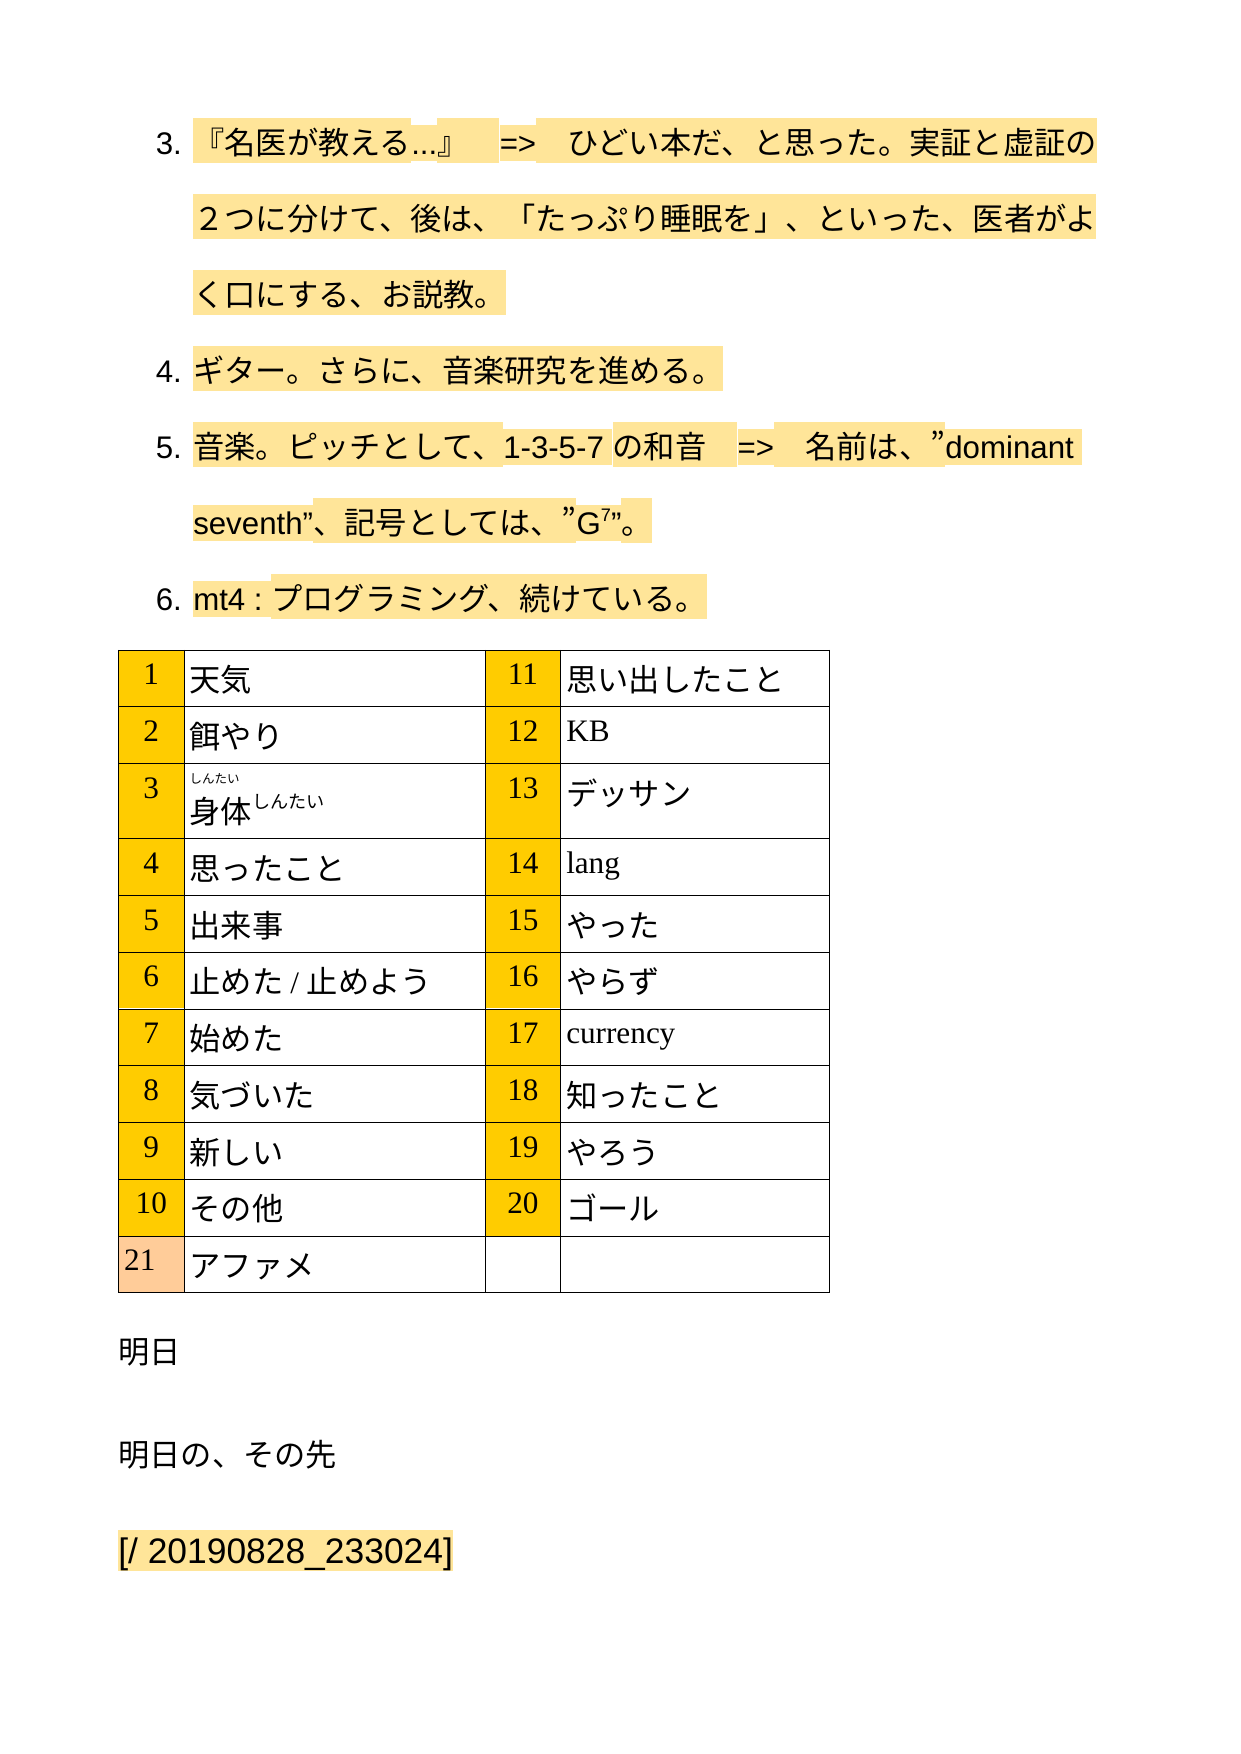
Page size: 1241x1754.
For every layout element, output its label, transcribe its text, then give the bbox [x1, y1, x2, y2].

table_cell 20 [486, 1180, 560, 1236]
table_cell 6 [119, 953, 184, 1008]
list mt4 : プログラミング、続けている。 [156, 574, 1122, 619]
table_cell 始めた [185, 1010, 485, 1065]
table_cell 13 [486, 764, 560, 838]
table_cell その他 [185, 1180, 485, 1236]
table_cell 2 [119, 707, 184, 763]
table_cell やった [561, 896, 829, 952]
table_cell 17 [486, 1010, 560, 1065]
table_cell 14 [486, 839, 560, 895]
table_header 思い出したこと [561, 651, 829, 706]
list 音楽。ピッチとして、1-3-5-7 の和音 => 名前は、”dominant seventh”、記号としては、”G7”。 [156, 422, 1122, 543]
table_cell 思ったこと [185, 839, 485, 895]
table_cell 餌やり [185, 707, 485, 763]
text 明日 [118, 1334, 1122, 1370]
table_cell 9 [119, 1123, 184, 1179]
table_cell 10 [119, 1180, 184, 1236]
table_cell 18 [486, 1066, 560, 1122]
table_cell 15 [486, 896, 560, 952]
text 明日の、その先 [118, 1437, 1122, 1473]
table_cell やろう [561, 1123, 829, 1179]
table_cell lang [561, 839, 829, 895]
table_cell ゴール [561, 1180, 829, 1236]
table_cell 5 [119, 896, 184, 952]
table_cell 4 [119, 839, 184, 895]
table_cell 出来事 [185, 896, 485, 952]
table_cell 8 [119, 1066, 184, 1122]
table_cell 19 [486, 1123, 560, 1179]
table_cell やらず [561, 953, 829, 1008]
table_cell [561, 1237, 829, 1292]
list 『名医が教える...』 => ひどい本だ、と思った。実証と虚証の２つに分けて、後は、「たっぷり睡眠を」、といった、医者がよく口にする、お説教。 [156, 118, 1122, 315]
table_header 1 [119, 651, 184, 706]
table_cell 気づいた [185, 1066, 485, 1122]
table_cell 21 [119, 1237, 184, 1292]
table_header 11 [486, 651, 560, 706]
table_cell デッサン [561, 764, 829, 838]
list ギター。さらに、音楽研究を進める。 [156, 346, 1122, 391]
table_cell 止めた / 止めよう [185, 953, 485, 1008]
table_header 天気 [185, 651, 485, 706]
table_cell 12 [486, 707, 560, 763]
table_cell アファメ [185, 1237, 485, 1292]
text [/ 20190828_233024] [118, 1530, 1122, 1571]
table_cell 知ったこと [561, 1066, 829, 1122]
table_cell 7 [119, 1010, 184, 1065]
table_cell 身体しんたいしんたい [185, 764, 485, 838]
table_cell KB [561, 707, 829, 763]
table_cell 新しい [185, 1123, 485, 1179]
table_cell 16 [486, 953, 560, 1008]
table_cell 3 [119, 764, 184, 838]
table_cell [486, 1237, 560, 1292]
table_cell currency [561, 1010, 829, 1065]
